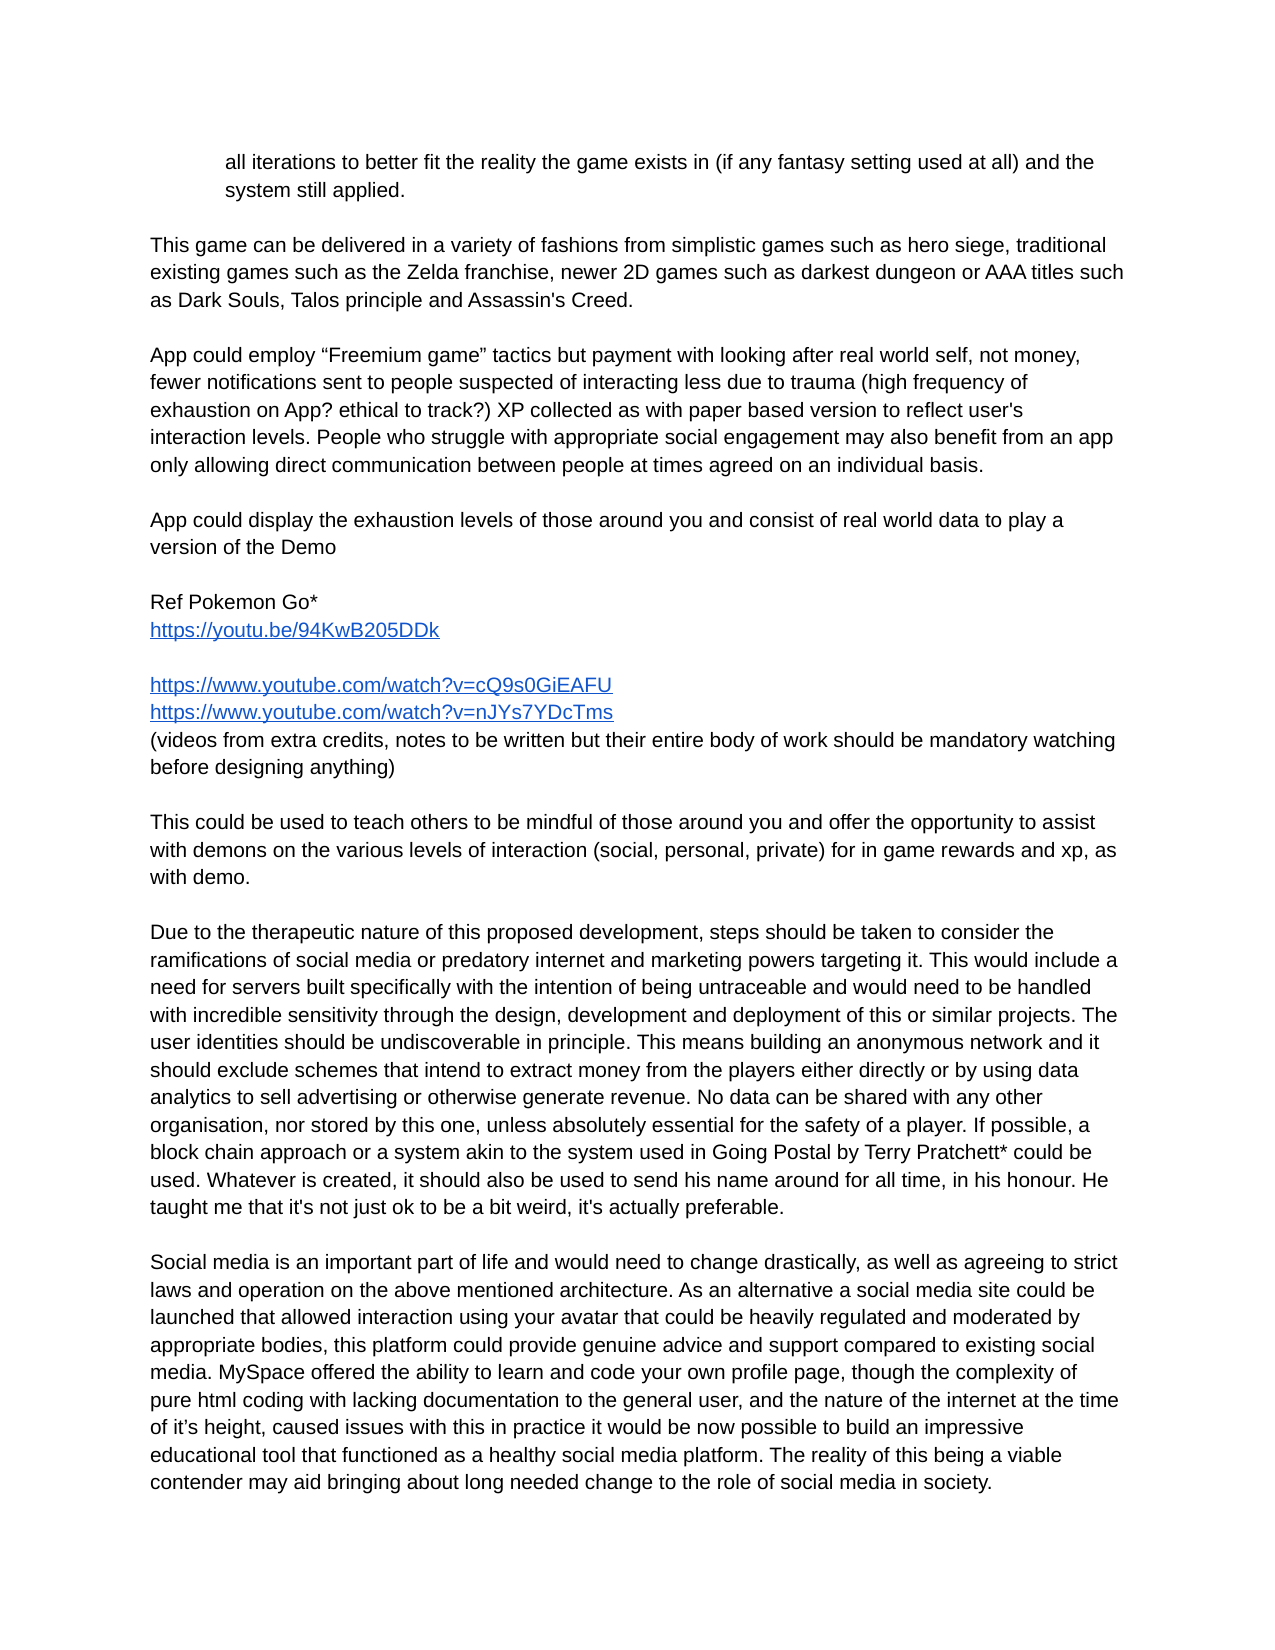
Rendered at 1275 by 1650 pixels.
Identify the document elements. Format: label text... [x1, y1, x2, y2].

text App could employ “Freemium game” tactics but payment with looking after real world self, not money, fewer notifications sent to people suspected of interacting less due to trauma (high frequency of exhaustion on App? ethical to track?) XP collected as with paper based version to reflect user's interaction levels. People who struggle with appropriate social engagement may also benefit from an app only allowing direct communication between people at times agreed on an individual basis. [150, 342, 1125, 476]
text This game can be delivered in a variety of fashions from simplistic games such as hero siege, traditional existing games such as the Zelda franchise, newer 2D games such as darkest dungeon or AAA titles such as Dark Souls, Talos principle and Assassin's Creed. [150, 232, 1125, 311]
text https://youtu.be/94KwB205DDk [150, 617, 1125, 641]
text Ref Pokemon Go* [150, 590, 1125, 614]
list all iterations to better fit the reality the game exists in (if any fantasy setting used at all) and the system still applied. [187, 150, 1125, 201]
text This could be used to teach others to be mindful of those around you and offer the opportunity to assist with demons on the various levels of interaction (social, personal, private) for in game rewards and xp, as with demo. [150, 810, 1125, 889]
text https://www.youtube.com/watch?v=nJYs7YDcTms [150, 700, 1125, 724]
text Due to the therapeutic nature of this proposed development, steps should be taken to consider the ramifications of social media or predatory internet and marketing powers targeting it. This would include a need for servers built specifically with the intention of being untraceable and would need to be handled with incredible sensitivity through the design, development and deployment of this or similar projects. The user identities should be undiscoverable in principle. This means building an anonymous network and it should exclude schemes that intend to extract money from the players either directly or by using data analytics to sell advertising or otherwise generate revenue. No data can be shared with any other organisation, nor stored by this one, unless absolutely essential for the safety of a player. If possible, a block chain approach or a system akin to the system used in Going Postal by Terry Pratchett* could be used. Whatever is created, it should also be used to send his name around for all time, in his honour. He taught me that it's not just ok to be a bit weird, it's actually preferable. [150, 920, 1125, 1219]
text Social media is an important part of life and would need to change drastically, as well as agreeing to strict laws and operation on the above mentioned architecture. As an alternative a social media site could be launched that allowed interaction using your avatar that could be heavily regulated and moderated by appropriate bodies, this platform could provide genuine advice and support compared to existing social media. MySpace offered the ability to learn and code your own profile page, though the complexity of pure html coding with lacking documentation to the general user, and the nature of the internet at the time of it’s height, caused issues with this in practice it would be now possible to build an impressive educational tool that functioned as a healthy social media platform. The reality of this being a viable contender may aid bringing about long needed change to the role of social media in society. [150, 1222, 1125, 1494]
text https://www.youtube.com/watch?v=cQ9s0GiEAFU [150, 672, 1125, 696]
text App could display the exhaustion levels of those around you and consist of real world data to play a version of the Demo [150, 507, 1125, 559]
text (videos from extra credits, notes to be written but their entire body of work should be mandatory watching before designing anything) [150, 727, 1125, 779]
